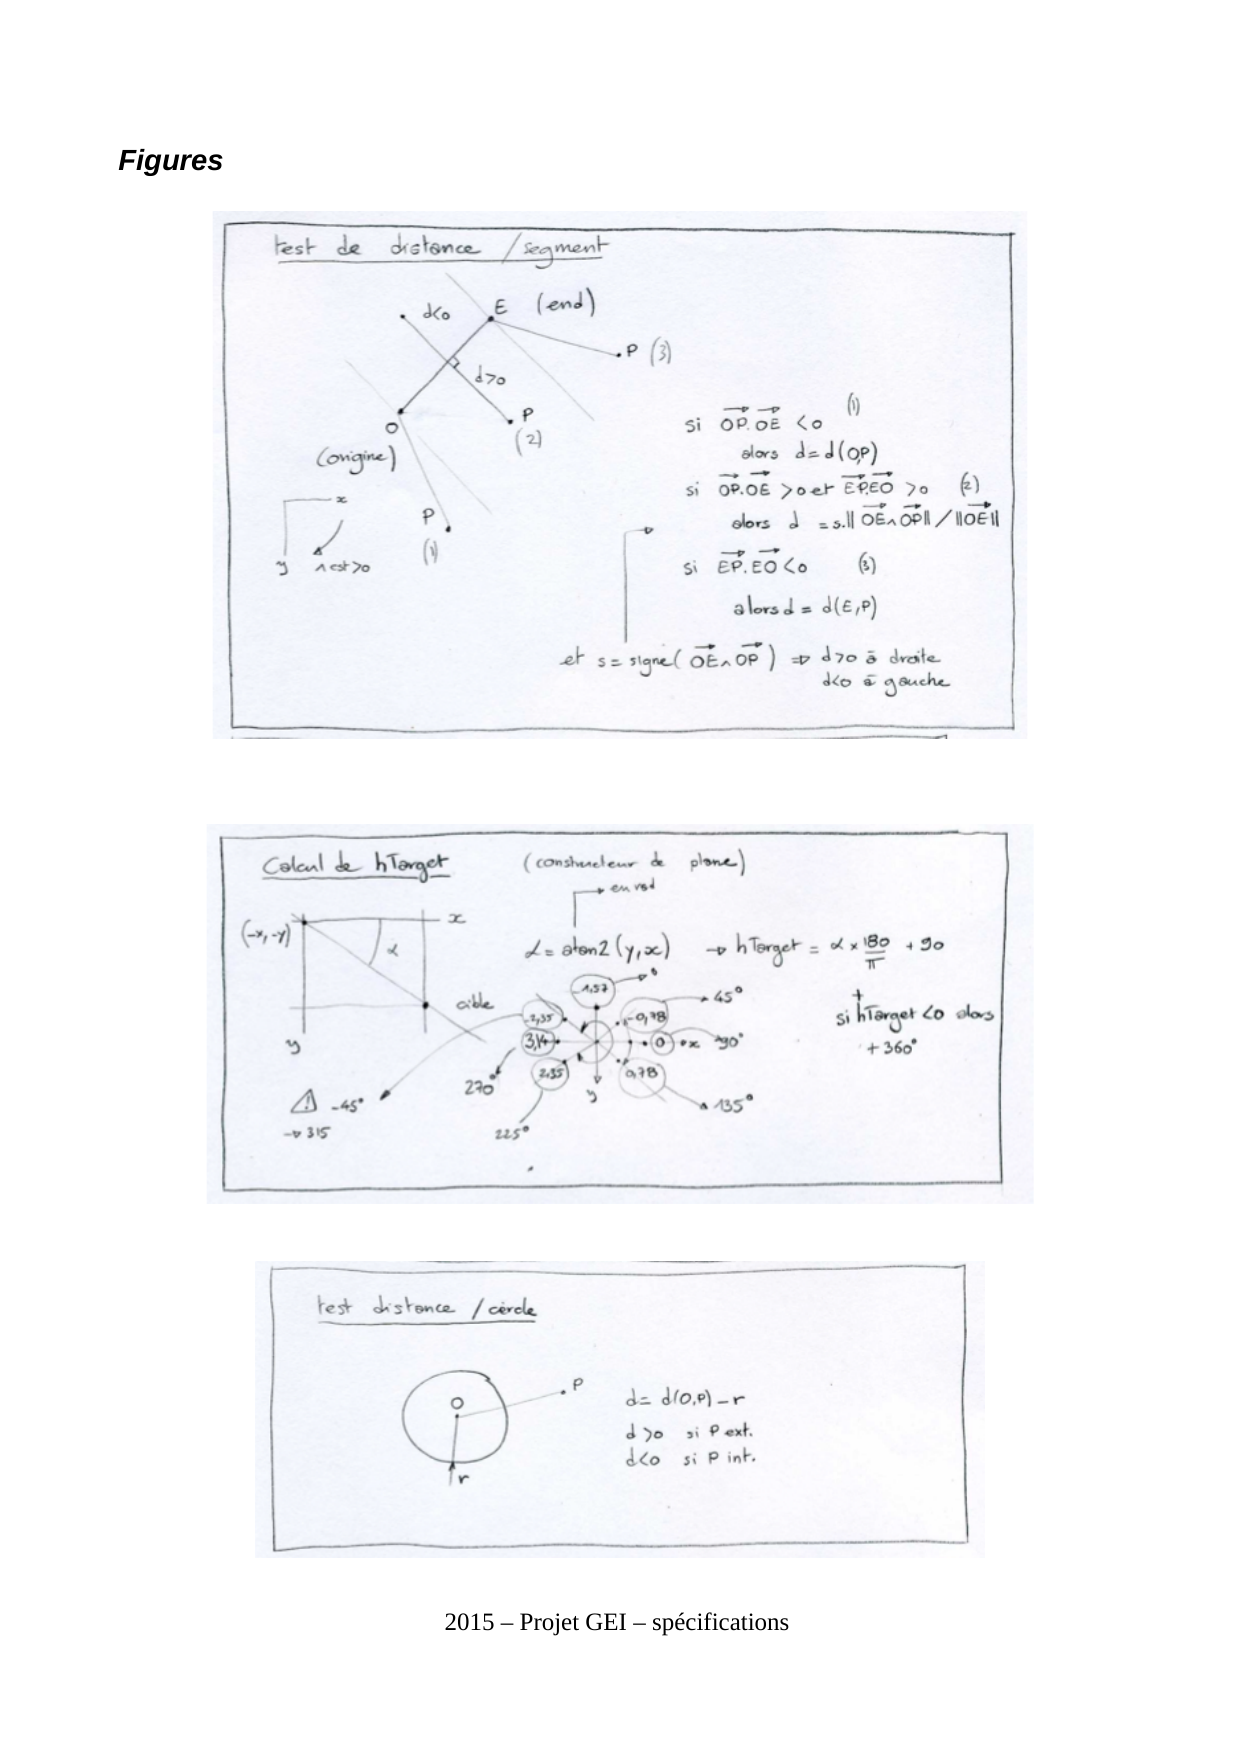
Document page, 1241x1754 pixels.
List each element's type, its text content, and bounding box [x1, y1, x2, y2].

picture [212, 211, 1028, 739]
picture [206, 824, 1034, 1204]
picture [255, 1261, 985, 1558]
subtitle Figures [118, 143, 1122, 177]
